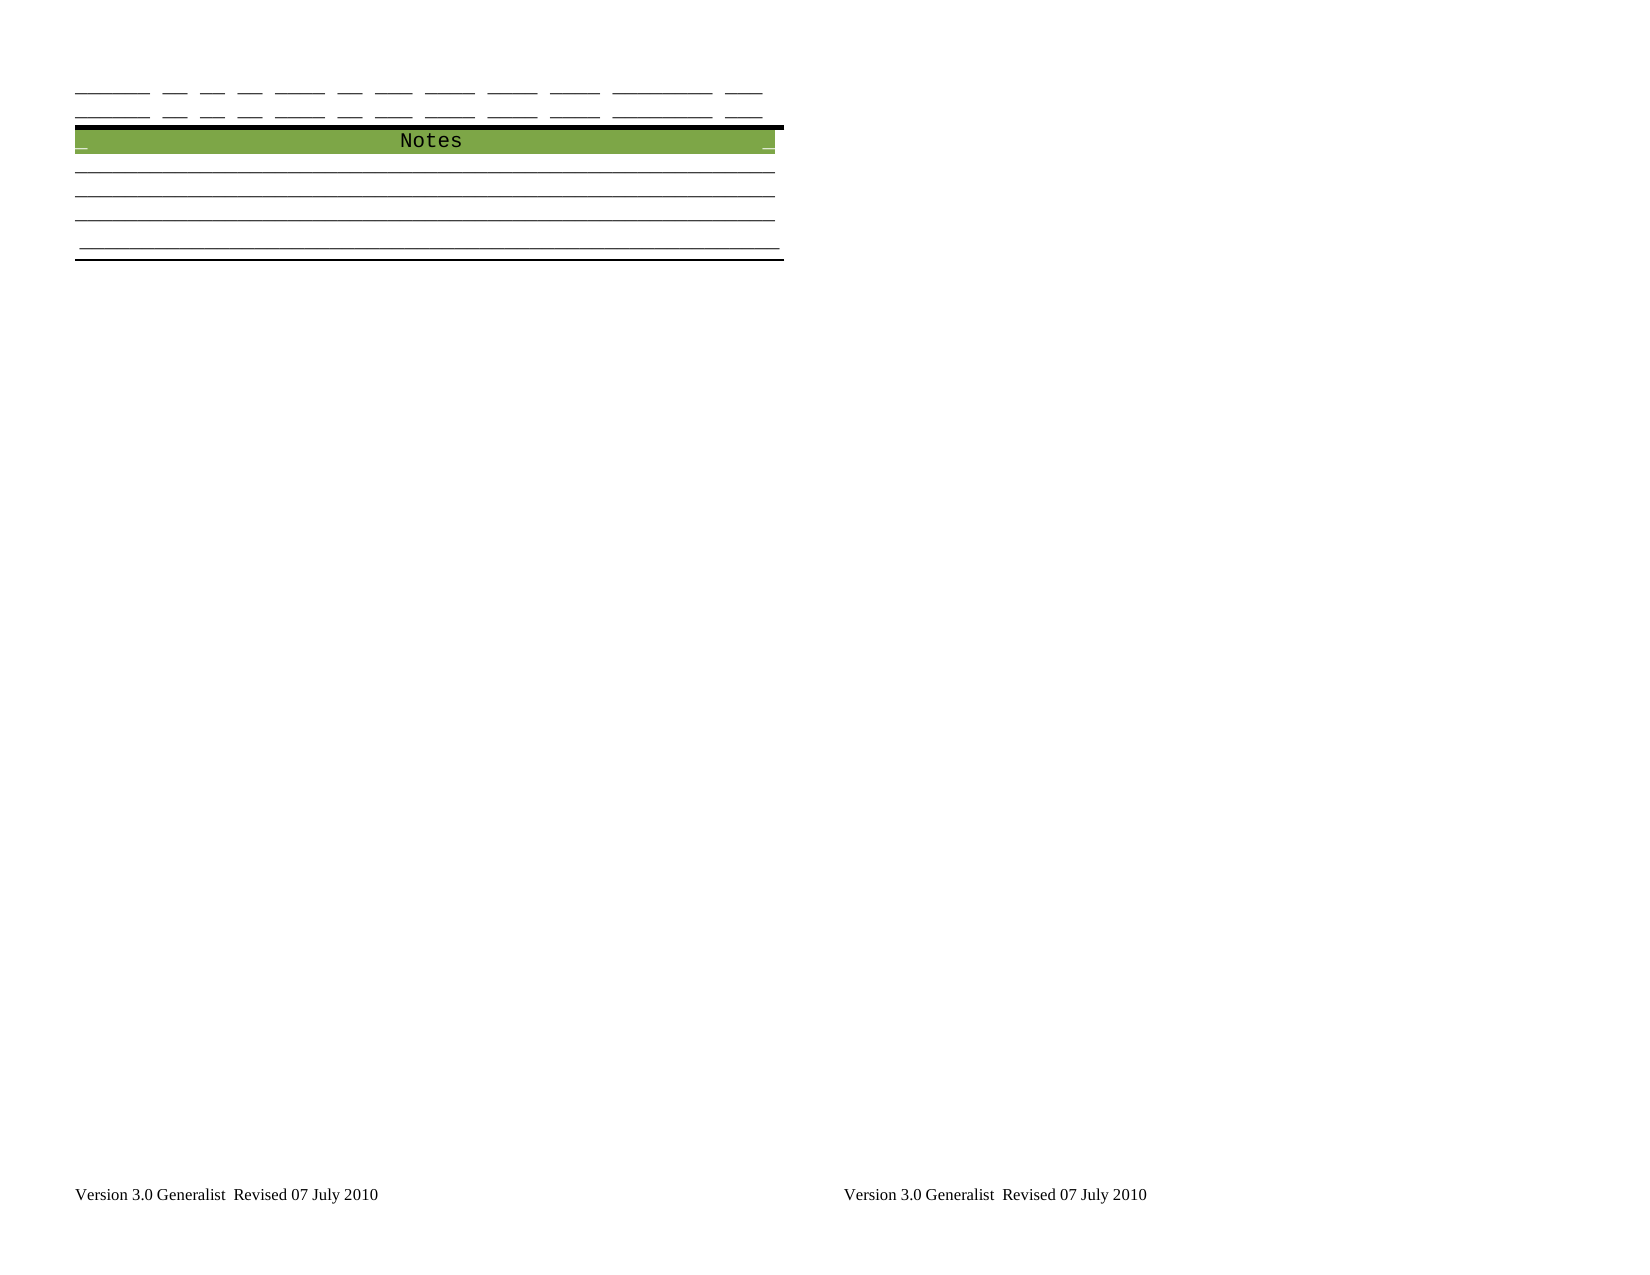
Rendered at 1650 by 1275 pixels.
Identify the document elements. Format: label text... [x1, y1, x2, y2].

text ________________________________________________________ [75, 178, 784, 202]
text ________________________________________________________ [75, 226, 784, 259]
text ________________________________________________________ [75, 202, 784, 226]
text ______ __ __ __ ____ __ ___ ____ ____ ____ ________ ___ [75, 99, 784, 125]
text ______ __ __ __ ____ __ ___ ____ ____ ____ ________ ___ [75, 75, 784, 99]
text ________________________________________________________ [75, 154, 784, 178]
text _ Notes _ [75, 130, 784, 154]
